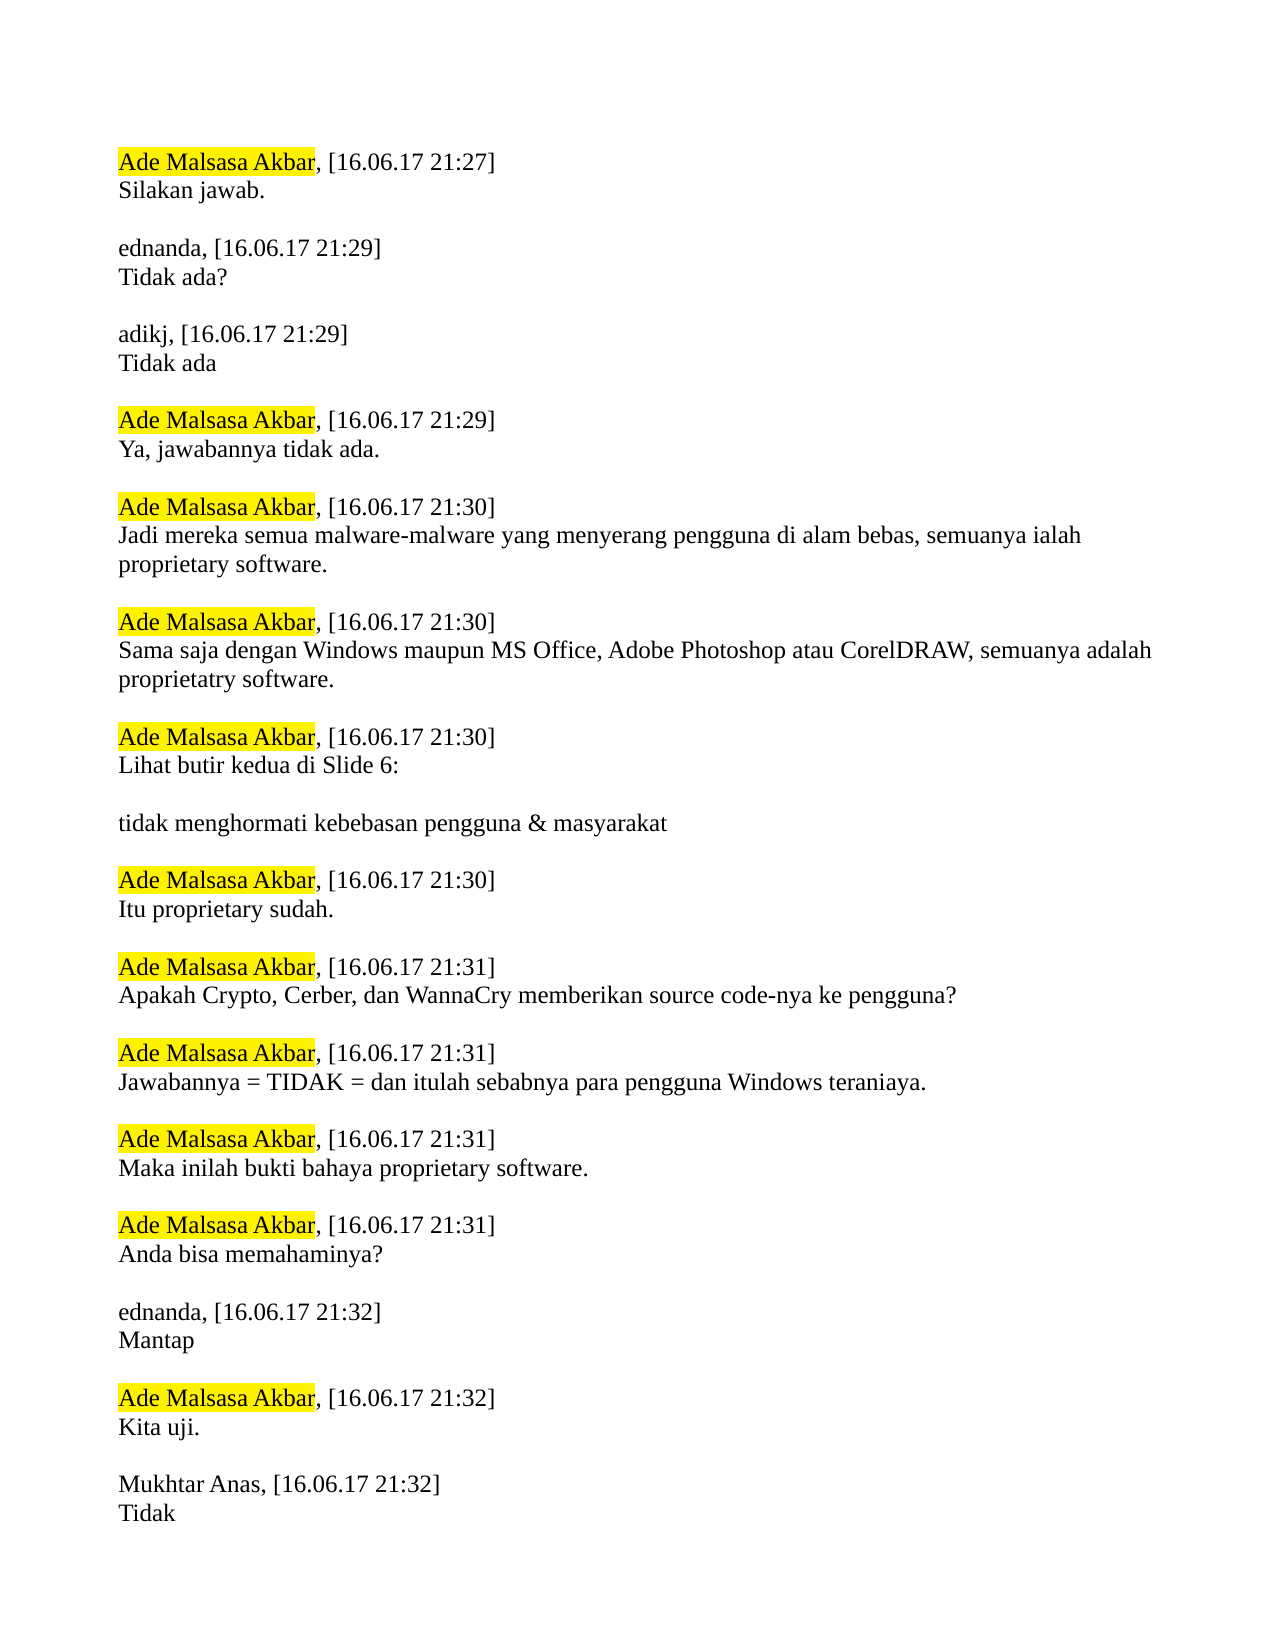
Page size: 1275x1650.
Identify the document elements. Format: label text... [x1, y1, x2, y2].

text Sama saja dengan Windows maupun MS Office, Adobe Photoshop atau CorelDRAW, semuanya adalah proprietatry software. [118, 636, 1157, 693]
text Ade Malsasa Akbar, [16.06.17 21:31] [118, 952, 1157, 981]
text Mantap [118, 1326, 1157, 1354]
text Ya, jawabannya tidak ada. [118, 434, 1157, 463]
text Ade Malsasa Akbar, [16.06.17 21:31] [118, 1211, 1157, 1239]
text Jawabannya = TIDAK = dan itulah sebabnya para pengguna Windows teraniaya. [118, 1067, 1157, 1096]
text Tidak ada? [118, 262, 1157, 291]
text Mukhtar Anas, [16.06.17 21:32] [118, 1469, 1157, 1498]
text Maka inilah bukti bahaya proprietary software. [118, 1153, 1157, 1182]
text Apakah Crypto, Cerber, dan WannaCry memberikan source code-nya ke pengguna? [118, 981, 1157, 1009]
text ednanda, [16.06.17 21:29] [118, 233, 1157, 262]
text tidak menghormati kebebasan pengguna & masyarakat [118, 808, 1157, 837]
text Jadi mereka semua malware-malware yang menyerang pengguna di alam bebas, semuanya ialah proprietary software. [118, 521, 1157, 578]
text Ade Malsasa Akbar, [16.06.17 21:27] [118, 147, 1157, 176]
text Kita uji. [118, 1412, 1157, 1441]
text Silakan jawab. [118, 176, 1157, 204]
text Tidak ada [118, 348, 1157, 377]
text Ade Malsasa Akbar, [16.06.17 21:30] [118, 492, 1157, 521]
text Ade Malsasa Akbar, [16.06.17 21:30] [118, 607, 1157, 636]
text Ade Malsasa Akbar, [16.06.17 21:30] [118, 722, 1157, 751]
text Ade Malsasa Akbar, [16.06.17 21:29] [118, 406, 1157, 434]
text Tidak [118, 1498, 1157, 1527]
text Itu proprietary sudah. [118, 894, 1157, 923]
text Anda bisa memahaminya? [118, 1239, 1157, 1268]
text Ade Malsasa Akbar, [16.06.17 21:31] [118, 1038, 1157, 1067]
text Ade Malsasa Akbar, [16.06.17 21:31] [118, 1124, 1157, 1153]
text Lihat butir kedua di Slide 6: [118, 751, 1157, 779]
text ednanda, [16.06.17 21:32] [118, 1297, 1157, 1326]
text Ade Malsasa Akbar, [16.06.17 21:32] [118, 1383, 1157, 1412]
text adikj, [16.06.17 21:29] [118, 319, 1157, 348]
text Ade Malsasa Akbar, [16.06.17 21:30] [118, 866, 1157, 894]
